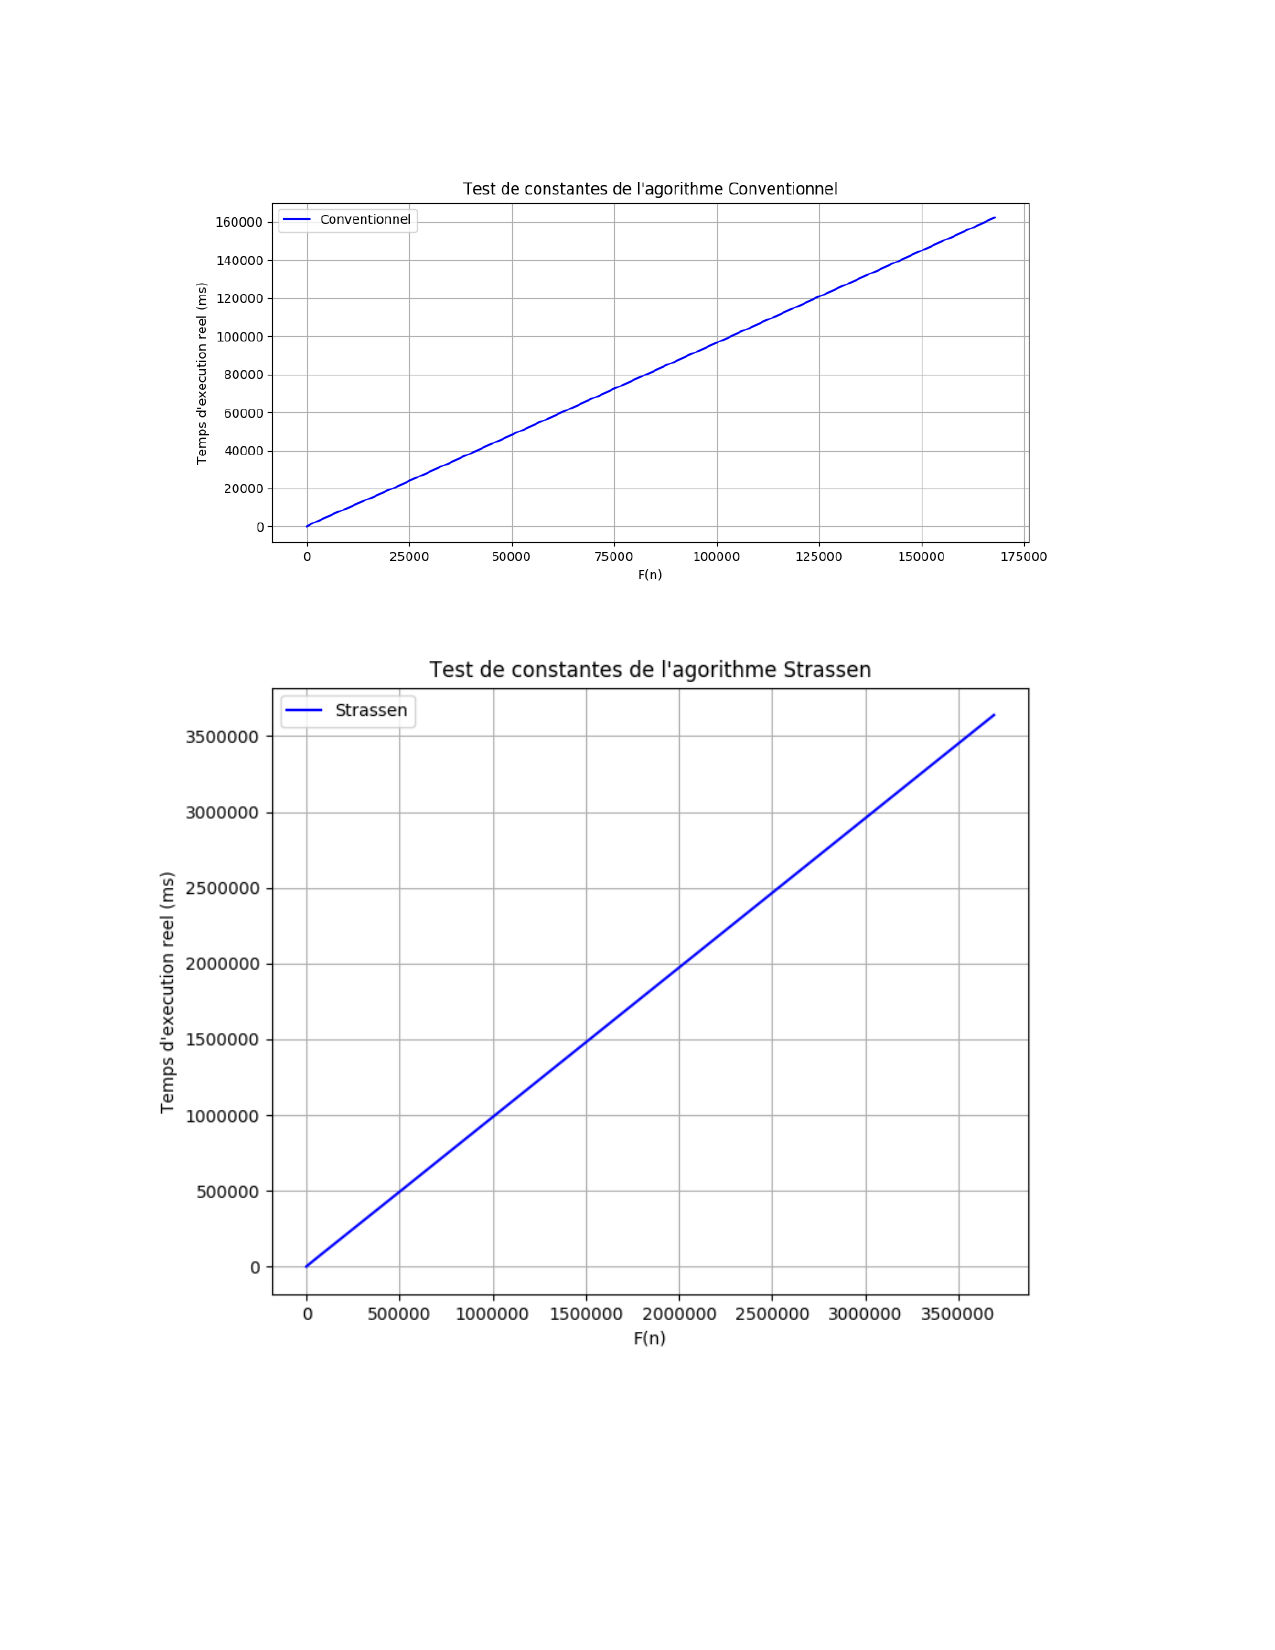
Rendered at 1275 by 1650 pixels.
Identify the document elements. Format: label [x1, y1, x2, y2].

picture [150, 593, 1125, 1381]
picture [150, 150, 1125, 590]
